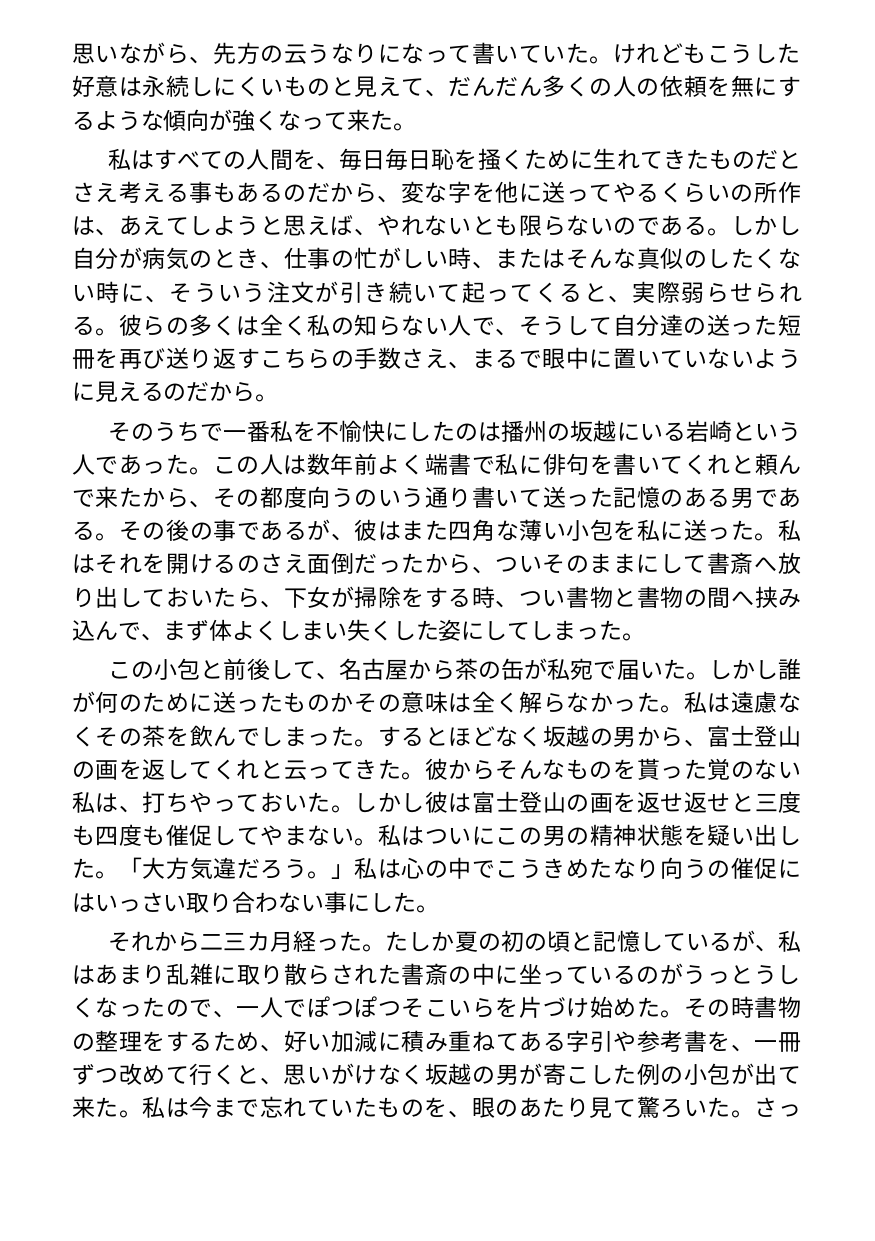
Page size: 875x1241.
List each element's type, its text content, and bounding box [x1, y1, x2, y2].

text 私はすべての人間を、毎日毎日恥を掻くために生れてきたものだとさえ考える事もあるのだから、変な字を他に送ってやるくらいの所作は、あえてしようと思えば、やれないとも限らないのである。しかし自分が病気のとき、仕事の忙がしい時、またはそんな真似のしたくない時に、そういう注文が引き続いて起ってくると、実際弱らせられる。彼らの多くは全く私の知らない人で、そうして自分達の送った短冊を再び送り返すこちらの手数さえ、まるで眼中に置いていないように見えるのだから。 [72, 142, 802, 407]
text この小包と前後して、名古屋から茶の缶が私宛で届いた。しかし誰が何のために送ったものかその意味は全く解らなかった。私は遠慮なくその茶を飲んでしまった。するとほどなく坂越の男から、富士登山の画を返してくれと云ってきた。彼からそんなものを貰った覚のない私は、打ちやっておいた。しかし彼は富士登山の画を返せ返せと三度も四度も催促してやまない。私はついにこの男の精神状態を疑い出した。「大方気違だろう。」私は心の中でこうきめたなり向うの催促にはいっさい取り合わない事にした。 [72, 652, 802, 918]
text 思いながら、先方の云うなりになって書いていた。けれどもこうした好意は永続しにくいものと見えて、だんだん多くの人の依頼を無にするような傾向が強くなって来た。 [72, 36, 802, 136]
text そのうちで一番私を不愉快にしたのは播州の坂越にいる岩崎という人であった。この人は数年前よく端書で私に俳句を書いてくれと頼んで来たから、その都度向うのいう通り書いて送った記憶のある男である。その後の事であるが、彼はまた四角な薄い小包を私に送った。私はそれを開けるのさえ面倒だったから、ついそのままにして書斎へ放り出しておいたら、下女が掃除をする時、つい書物と書物の間へ挟み込んで、まず体よくしまい失くした姿にしてしまった。 [72, 413, 802, 646]
text それから二三カ月経った。たしか夏の初の頃と記憶しているが、私はあまり乱雑に取り散らされた書斎の中に坐っているのがうっとうしくなったので、一人でぽつぽつそこいらを片づけ始めた。その時書物の整理をするため、好い加減に積み重ねてある字引や参考書を、一冊ずつ改めて行くと、思いがけなく坂越の男が寄こした例の小包が出て来た。私は今まで忘れていたものを、眼のあたり見て驚ろいた。さっ [72, 924, 802, 1123]
